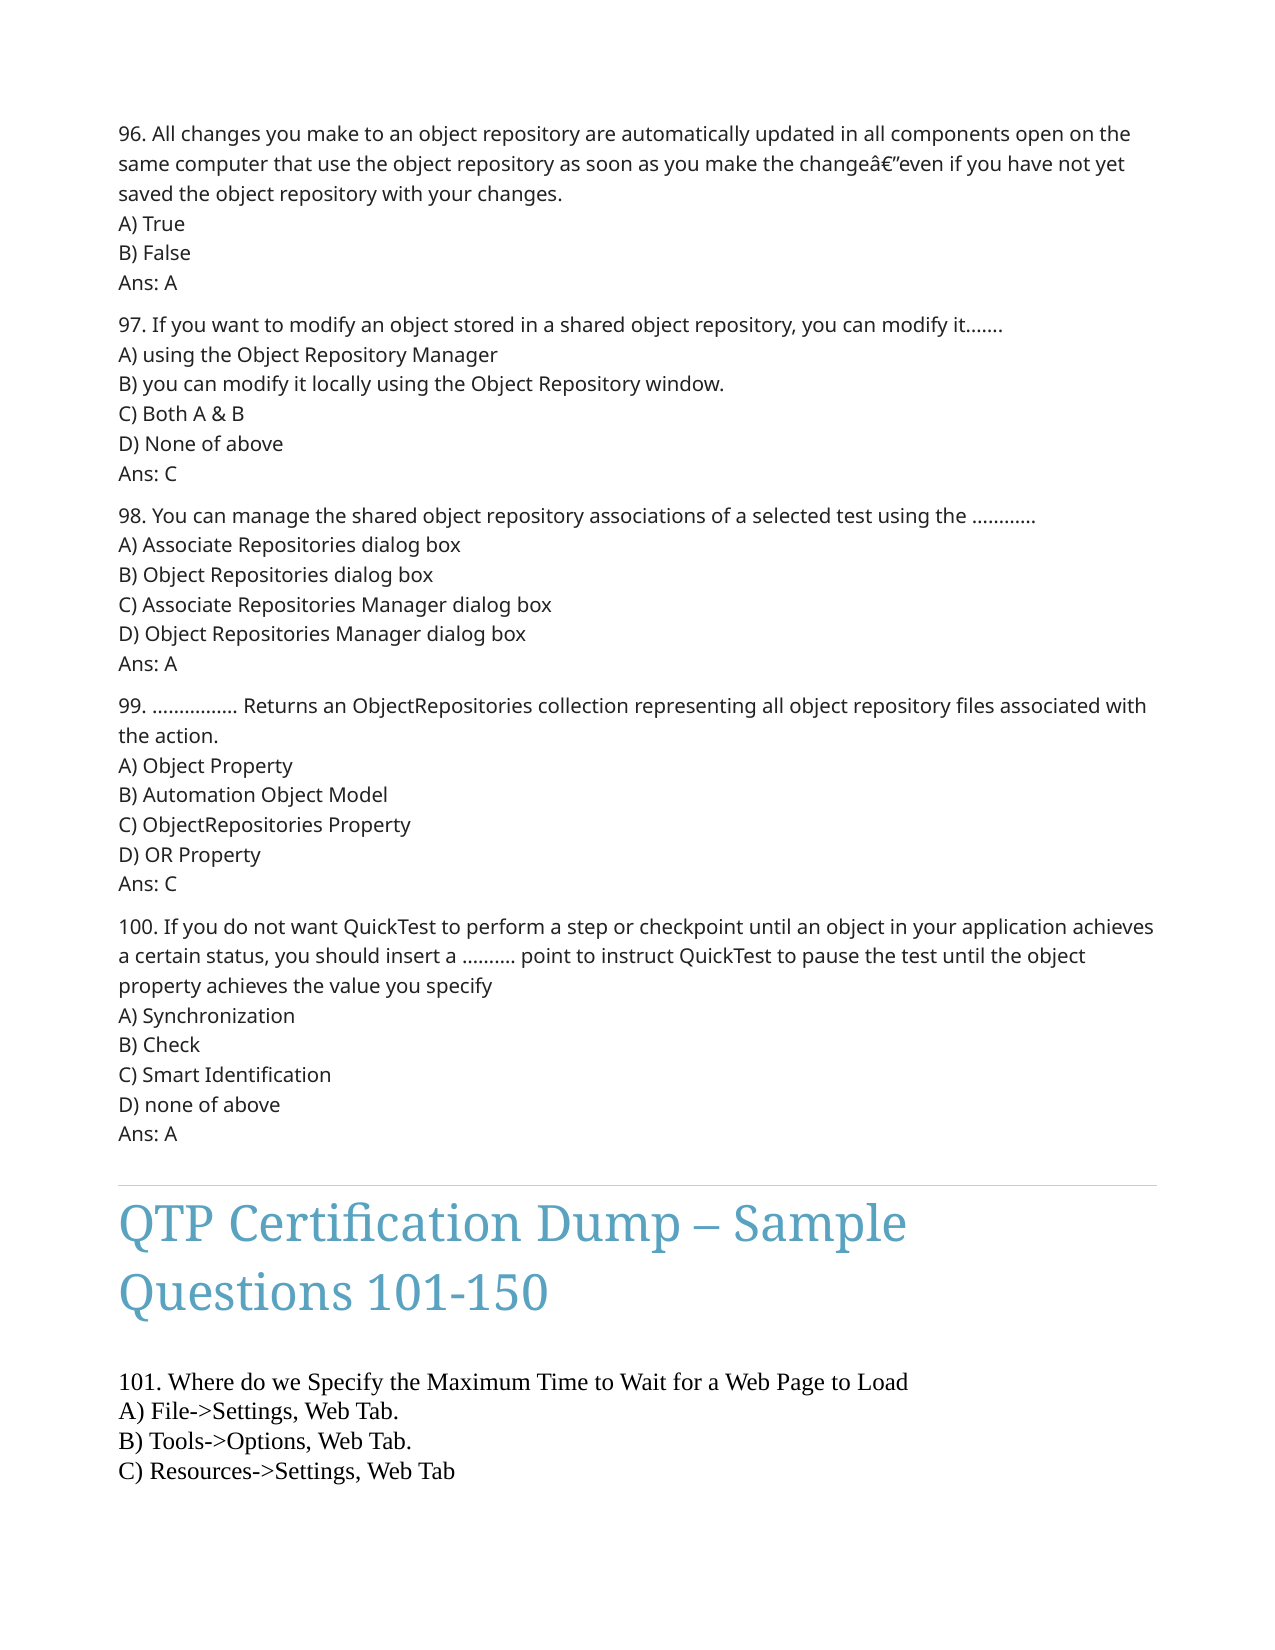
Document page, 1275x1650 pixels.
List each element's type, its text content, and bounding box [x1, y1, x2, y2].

subtitle QTP Certification Dump – Sample Questions 101-150 [118, 1186, 1157, 1324]
text 99. ……………. Returns an ObjectRepositories collection representing all object repository files associated with the action. A) Object Property B) Automation Object Model C) ObjectRepositories Property D) OR Property Ans: C [118, 690, 1157, 898]
text 98. You can manage the shared object repository associations of a selected test using the ………… A) Associate Repositories dialog box B) Object Repositories dialog box C) Associate Repositories Manager dialog box D) Object Repositories Manager dialog box Ans: A [118, 499, 1157, 677]
text 97. If you want to modify an object stored in a shared object repository, you can modify it……. A) using the Object Repository Manager B) you can modify it locally using the Object Repository window. C) Both A & B D) None of above Ans: C [118, 309, 1157, 487]
text 100. If you do not want QuickTest to perform a step or checkpoint until an object in your application achieves a certain status, you should insert a ………. point to instruct QuickTest to pause the test until the object property achieves the value you specify A) Synchronization B) Check C) Smart Identification D) none of above Ans: A [118, 910, 1157, 1148]
text 96. All changes you make to an object repository are automatically updated in all components open on the same computer that use the object repository as soon as you make the changeâ€”even if you have not yet saved the object repository with your changes. A) True B) False Ans: A [118, 118, 1157, 296]
text 101. Where do we Specify the Maximum Time to Wait for a Web Page to Load A) File->Settings, Web Tab. B) Tools->Options, Web Tab. C) Resources->Settings, Web Tab [118, 1366, 1157, 1484]
